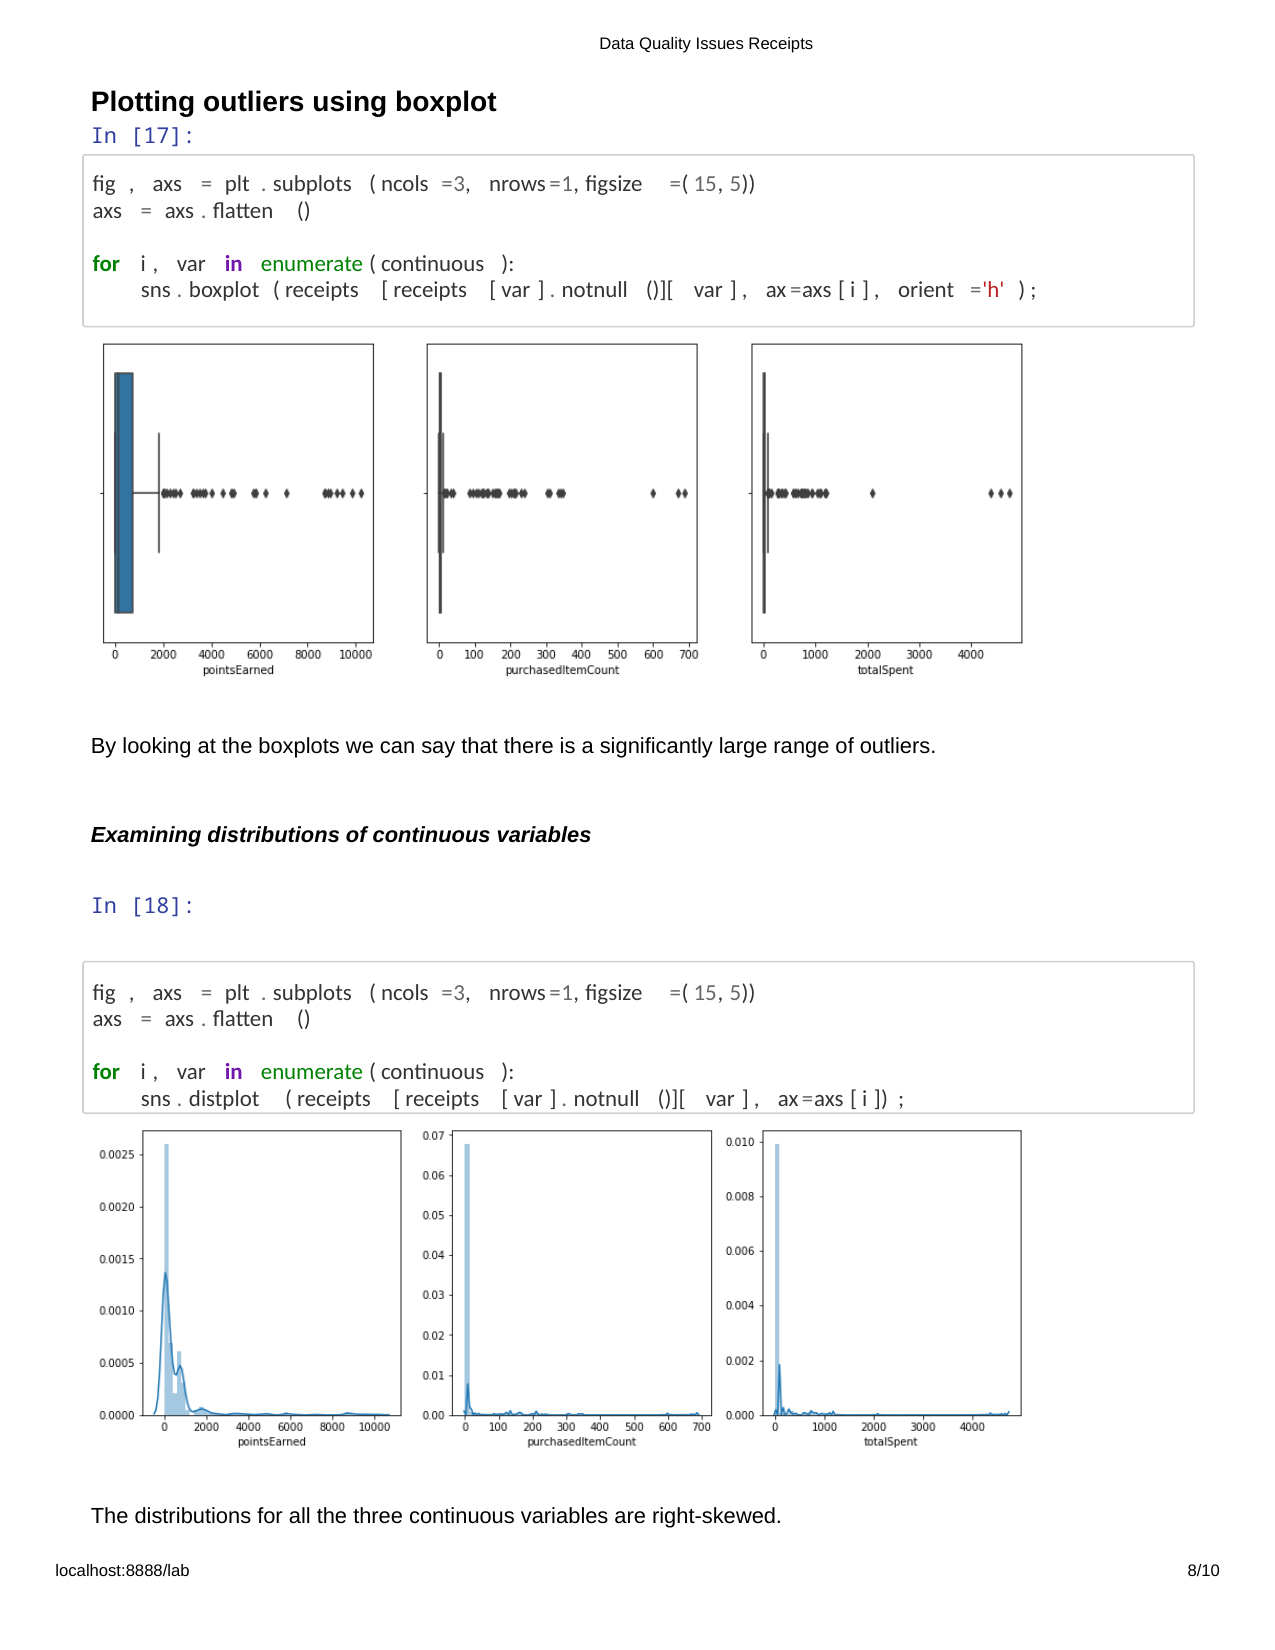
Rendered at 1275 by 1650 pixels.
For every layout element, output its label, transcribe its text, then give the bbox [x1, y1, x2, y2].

text By looking at the boxplots we can say that there is a significantly large range of outliers. [91, 732, 1182, 758]
text In [17]: [91, 120, 1182, 149]
text Examining distributions of continuous variables In [18]: [91, 822, 616, 919]
text The distributions for all the three continuous variables are right-skewed. [91, 1503, 1182, 1528]
text Plotting outliers using boxplot [91, 85, 1182, 117]
